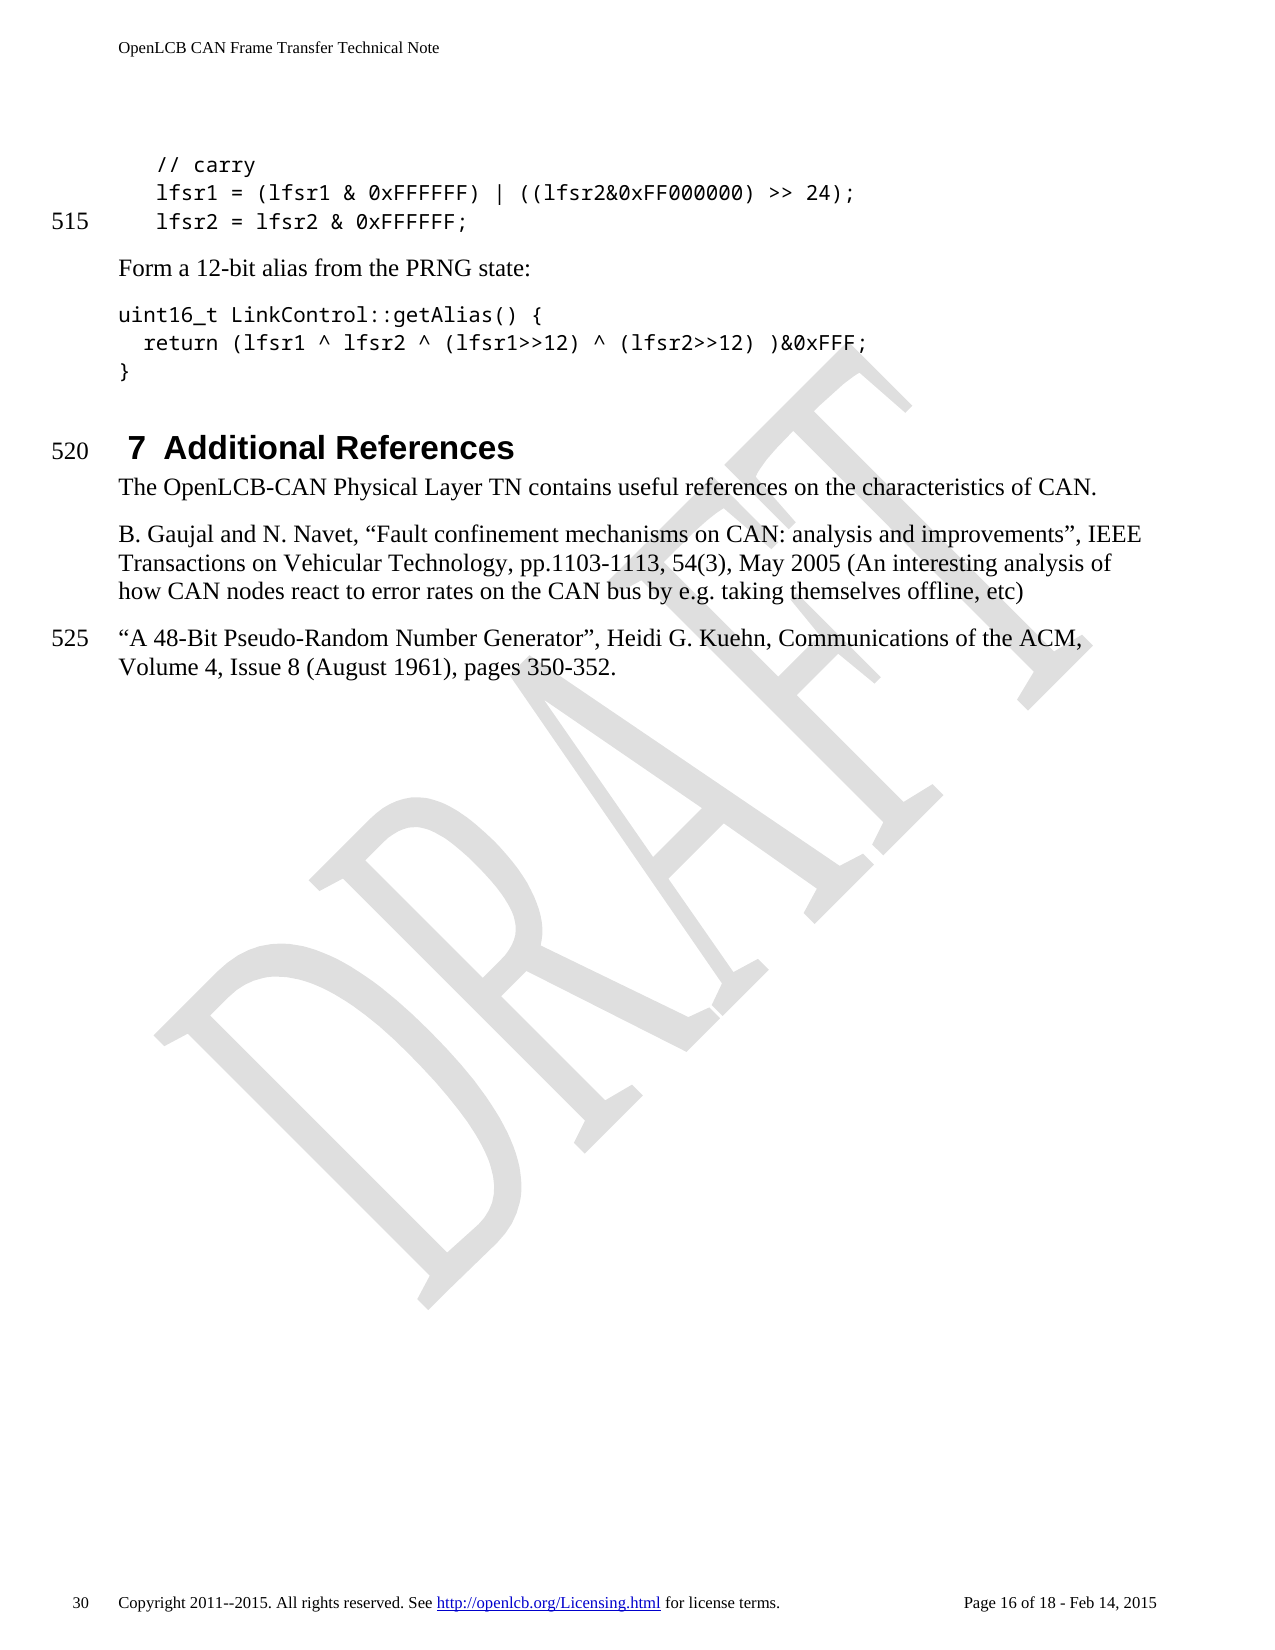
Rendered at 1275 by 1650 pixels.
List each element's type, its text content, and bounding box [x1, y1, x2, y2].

text The OpenLCB-CAN Physical Layer TN contains useful references on the characteristics of CAN. [757, 472, 862, 501]
text “A 48-Bit Pseudo-Random Number Generator”, Heidi G. Kuehn, Communications of the ACM, Volume 4, Issue 8 (August 1961), pages 350-352. [118, 623, 740, 680]
text B. Gaujal and N. Navet, “Fault confinement mechanisms on CAN: analysis and improvements”, IEEE Transactions on Vehicular Technology, pp.1103-1113, 54(3), May 2005 (An interesting analysis of how CAN nodes react to error rates on the CAN bus by e.g. taking themselves offline, etc) [118, 519, 669, 605]
text “A 48-Bit Pseudo-Random Number Generator”, Heidi G. Kuehn, Communications of the ACM, Volume 4, Issue 8 (August 1961), pages 350-352. [828, 623, 1033, 680]
subtitle [763, 432, 827, 466]
subtitle [832, 428, 1157, 466]
text return (lfsr1 ^ lfsr2 ^ (lfsr1>>12) ^ (lfsr2>>12) )&0xFFF; [118, 328, 1157, 357]
text // carry [118, 150, 1157, 178]
text [865, 357, 1157, 385]
text B. Gaujal and N. Navet, “Fault confinement mechanisms on CAN: analysis and improvements”, IEEE Transactions on Vehicular Technology, pp.1103-1113, 54(3), May 2005 (An interesting analysis of how CAN nodes react to error rates on the CAN bus by e.g. taking themselves offline, etc) [665, 519, 966, 605]
text uint16_t LinkControl::getAlias() { [118, 300, 1157, 328]
text The OpenLCB-CAN Physical Layer TN contains useful references on the characteristics of CAN. [876, 472, 1157, 501]
subtitle Additional References [118, 428, 760, 466]
text Form a 12-bit alias from the PRNG state: [118, 253, 1157, 282]
text [844, 374, 872, 385]
text lfsr2 = lfsr2 & 0xFFFFFF; [118, 207, 1157, 235]
text The OpenLCB-CAN Physical Layer TN contains useful references on the characteristics of CAN. [118, 472, 759, 501]
text B. Gaujal and N. Navet, “Fault confinement mechanisms on CAN: analysis and improvements”, IEEE Transactions on Vehicular Technology, pp.1103-1113, 54(3), May 2005 (An interesting analysis of how CAN nodes react to error rates on the CAN bus by e.g. taking themselves offline, etc) [923, 519, 1157, 605]
text “A 48-Bit Pseudo-Random Number Generator”, Heidi G. Kuehn, Communications of the ACM, Volume 4, Issue 8 (August 1961), pages 350-352. [726, 623, 818, 675]
text } [118, 357, 831, 385]
text “A 48-Bit Pseudo-Random Number Generator”, Heidi G. Kuehn, Communications of the ACM, Volume 4, Issue 8 (August 1961), pages 350-352. [1027, 623, 1157, 680]
text lfsr1 = (lfsr1 & 0xFFFFFF) | ((lfsr2&0xFF000000) >> 24); [118, 178, 1157, 207]
